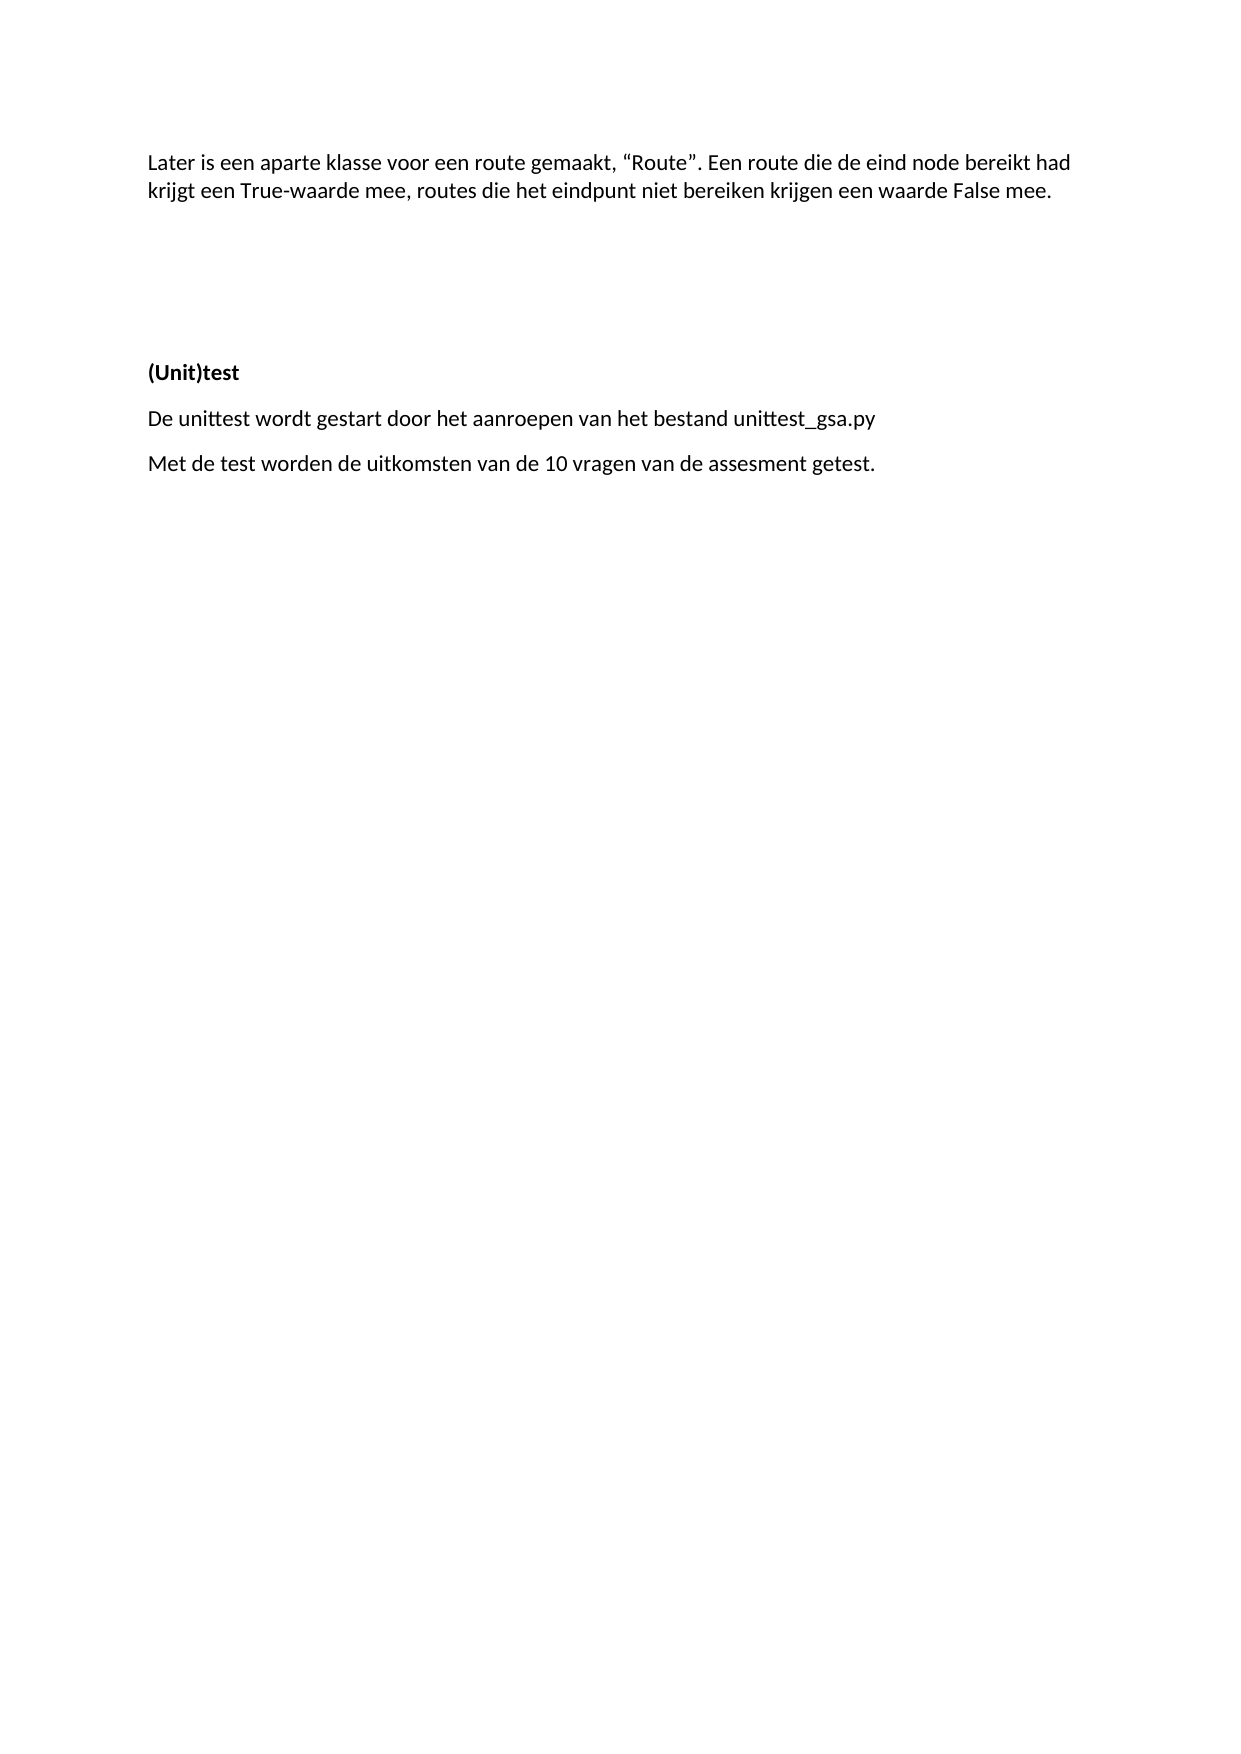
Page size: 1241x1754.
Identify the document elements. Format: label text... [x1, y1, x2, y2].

text De unittest wordt gestart door het aanroepen van het bestand unittest_gsa.py [148, 404, 1093, 432]
text Met de test worden de uitkomsten van de 10 vragen van de assesment getest. [148, 449, 1093, 478]
text Later is een aparte klasse voor een route gemaakt, “Route”. Een route die de eind node bereikt had krijgt een True-waarde mee, routes die het eindpunt niet bereiken krijgen een waarde False mee. [148, 148, 1093, 204]
text (Unit)test [148, 358, 1093, 387]
